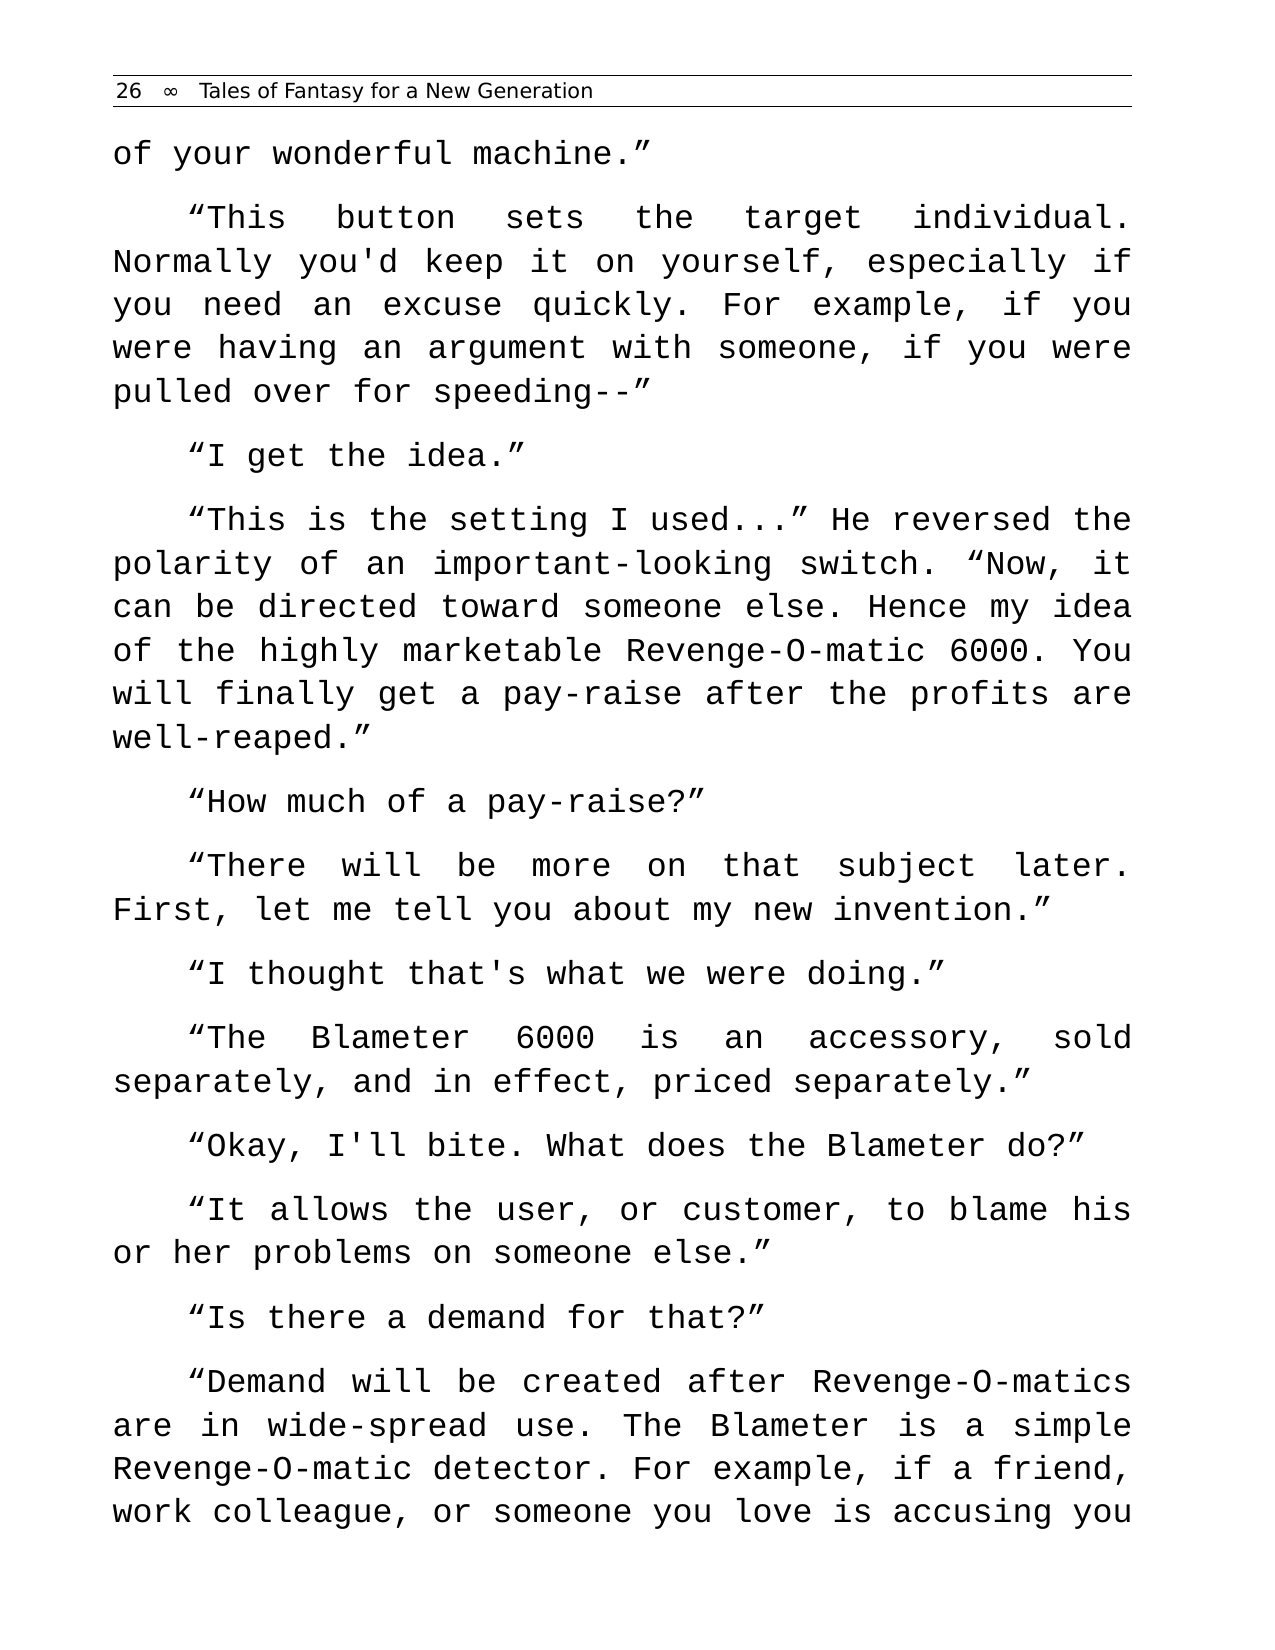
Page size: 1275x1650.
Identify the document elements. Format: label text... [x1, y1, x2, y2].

text “This is the setting I used...” He reversed the polarity of an important-looking switch. “Now, it can be directed toward someone else. Hence my idea of the highly marketable Revenge-O-matic 6000. You will finally get a pay-raise after the profits are well-reaped.” [112, 503, 1132, 758]
text “The Blameter 6000 is an accessory, sold separately, and in effect, priced separately.” [112, 1021, 1132, 1102]
text “I thought that's what we were doing.” [112, 957, 1132, 994]
text “This button sets the target individual. Normally you'd keep it on yourself, especially if you need an excuse quickly. For example, if you were having an argument with someone, if you were pulled over for speeding--” [112, 201, 1132, 412]
text of your wonderful machine.” [112, 137, 1132, 174]
text “Demand will be created after Revenge-O-matics are in wide-spread use. The Blameter is a simple Revenge-O-matic detector. For example, if a friend, work colleague, or someone you love is accusing you [112, 1365, 1132, 1533]
text “I get the idea.” [112, 439, 1132, 477]
text “Okay, I'll bite. What does the Blameter do?” [112, 1128, 1132, 1166]
text “How much of a pay-raise?” [112, 784, 1132, 822]
text “There will be more on that subject later. First, let me tell you about my new invention.” [112, 849, 1132, 930]
text “Is there a demand for that?” [112, 1301, 1132, 1338]
text “It allows the user, or customer, to blame his or her problems on someone else.” [112, 1193, 1132, 1274]
